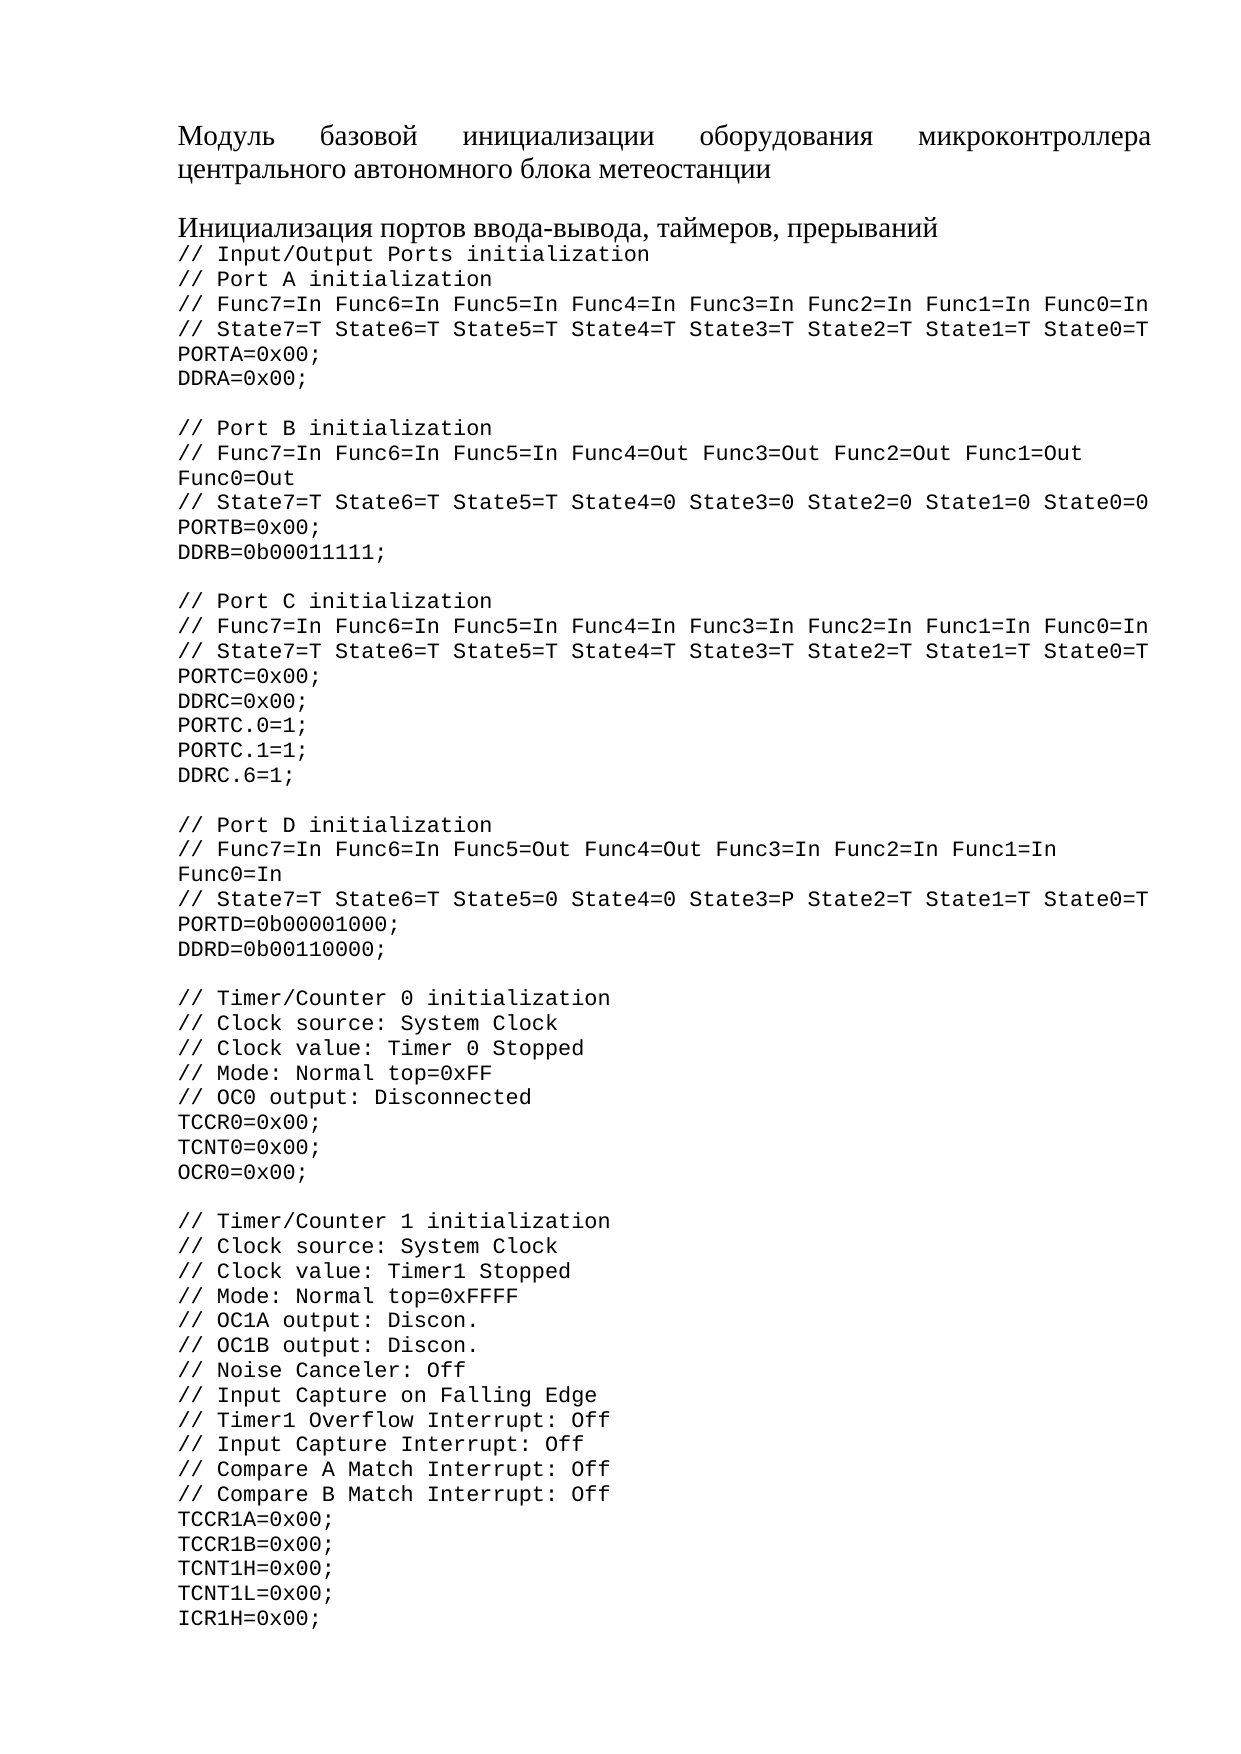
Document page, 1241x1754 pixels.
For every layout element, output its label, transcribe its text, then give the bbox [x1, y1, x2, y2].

text PORTA=0x00; [177, 343, 1152, 367]
text DDRC=0x00; [177, 690, 1152, 714]
text // Port A initialization [177, 268, 1152, 293]
text // Func7=In Func6=In Func5=In Func4=Out Func3=Out Func2=Out Func1=Out Func0=Out [177, 442, 1152, 491]
text PORTC=0x00; [177, 665, 1152, 690]
text PORTC.1=1; [177, 739, 1152, 764]
text // State7=T State6=T State5=T State4=T State3=T State2=T State1=T State0=T [177, 640, 1152, 665]
text // Clock source: System Clock [177, 1235, 1152, 1260]
text PORTB=0x00; [177, 516, 1152, 541]
text TCCR1A=0x00; [177, 1508, 1152, 1533]
text // State7=T State6=T State5=T State4=T State3=T State2=T State1=T State0=T [177, 318, 1152, 343]
text // Compare B Match Interrupt: Off [177, 1483, 1152, 1508]
text // Port C initialization [177, 591, 1152, 615]
text // Clock value: Timer 0 Stopped [177, 1037, 1152, 1062]
text TCCR0=0x00; [177, 1111, 1152, 1136]
text OCR0=0x00; [177, 1161, 1152, 1186]
text // Timer/Counter 1 initialization [177, 1210, 1152, 1235]
text // Clock value: Timer1 Stopped [177, 1260, 1152, 1285]
text DDRC.6=1; [177, 764, 1152, 789]
text // Port B initialization [177, 417, 1152, 442]
text // Compare A Match Interrupt: Off [177, 1458, 1152, 1483]
text // State7=T State6=T State5=T State4=0 State3=0 State2=0 State1=0 State0=0 [177, 491, 1152, 516]
text // Mode: Normal top=0xFF [177, 1062, 1152, 1086]
text DDRA=0x00; [177, 367, 1152, 392]
text // Clock source: System Clock [177, 1012, 1152, 1037]
text DDRB=0b00011111; [177, 541, 1152, 566]
text // State7=T State6=T State5=0 State4=0 State3=P State2=T State1=T State0=T [177, 888, 1152, 913]
subtitle Модуль базовой инициализации оборудования микроконтроллера центрального автономного блока метеостанции [177, 118, 1152, 185]
text // Noise Canceler: Off [177, 1359, 1152, 1384]
text ICR1H=0x00; [177, 1607, 1152, 1632]
text // Func7=In Func6=In Func5=In Func4=In Func3=In Func2=In Func1=In Func0=In [177, 615, 1152, 640]
text DDRD=0b00110000; [177, 938, 1152, 962]
text Инициализация портов ввода-вывода, таймеров, прерываний [177, 210, 1152, 243]
text // Func7=In Func6=In Func5=Out Func4=Out Func3=In Func2=In Func1=In Func0=In [177, 838, 1152, 888]
text PORTD=0b00001000; [177, 913, 1152, 938]
text // OC1A output: Discon. [177, 1309, 1152, 1334]
text TCNT0=0x00; [177, 1136, 1152, 1161]
text // Input Capture Interrupt: Off [177, 1433, 1152, 1458]
text // OC0 output: Disconnected [177, 1086, 1152, 1111]
text // Input/Output Ports initialization [177, 243, 1152, 268]
text // Port D initialization [177, 814, 1152, 838]
text // Mode: Normal top=0xFFFF [177, 1285, 1152, 1309]
text // Input Capture on Falling Edge [177, 1384, 1152, 1409]
text TCNT1L=0x00; [177, 1582, 1152, 1607]
text TCNT1H=0x00; [177, 1557, 1152, 1582]
text // Func7=In Func6=In Func5=In Func4=In Func3=In Func2=In Func1=In Func0=In [177, 293, 1152, 318]
text // Timer/Counter 0 initialization [177, 987, 1152, 1012]
text TCCR1B=0x00; [177, 1533, 1152, 1557]
text PORTC.0=1; [177, 714, 1152, 739]
text // Timer1 Overflow Interrupt: Off [177, 1409, 1152, 1433]
text // OC1B output: Discon. [177, 1334, 1152, 1359]
